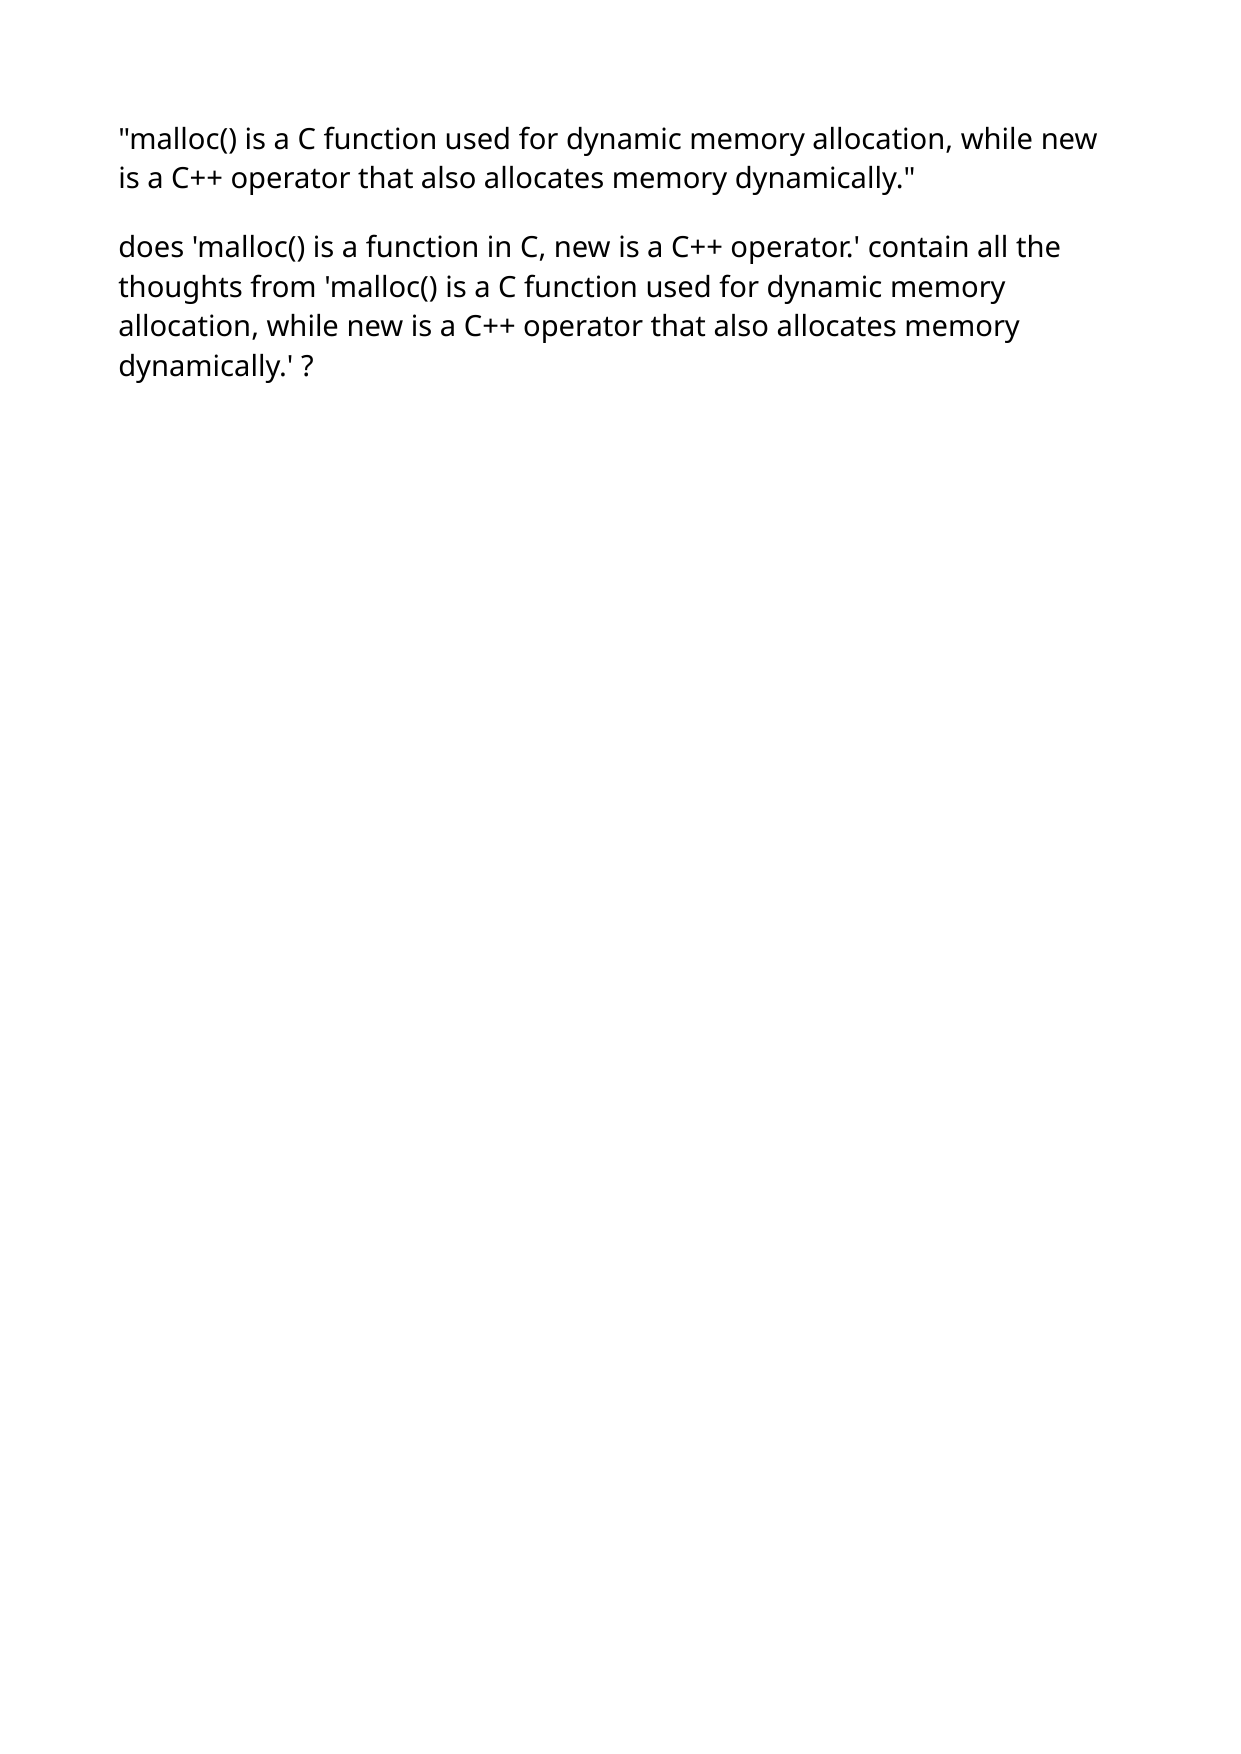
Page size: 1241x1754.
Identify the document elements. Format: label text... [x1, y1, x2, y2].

text "malloc() is a C function used for dynamic memory allocation, while new is a C++ operator that also allocates memory dynamically." [118, 118, 1122, 197]
text does 'malloc() is a function in C, new is a C++ operator.' contain all the thoughts from 'malloc() is a C function used for dynamic memory allocation, while new is a C++ operator that also allocates memory dynamically.' ? [118, 226, 1122, 385]
